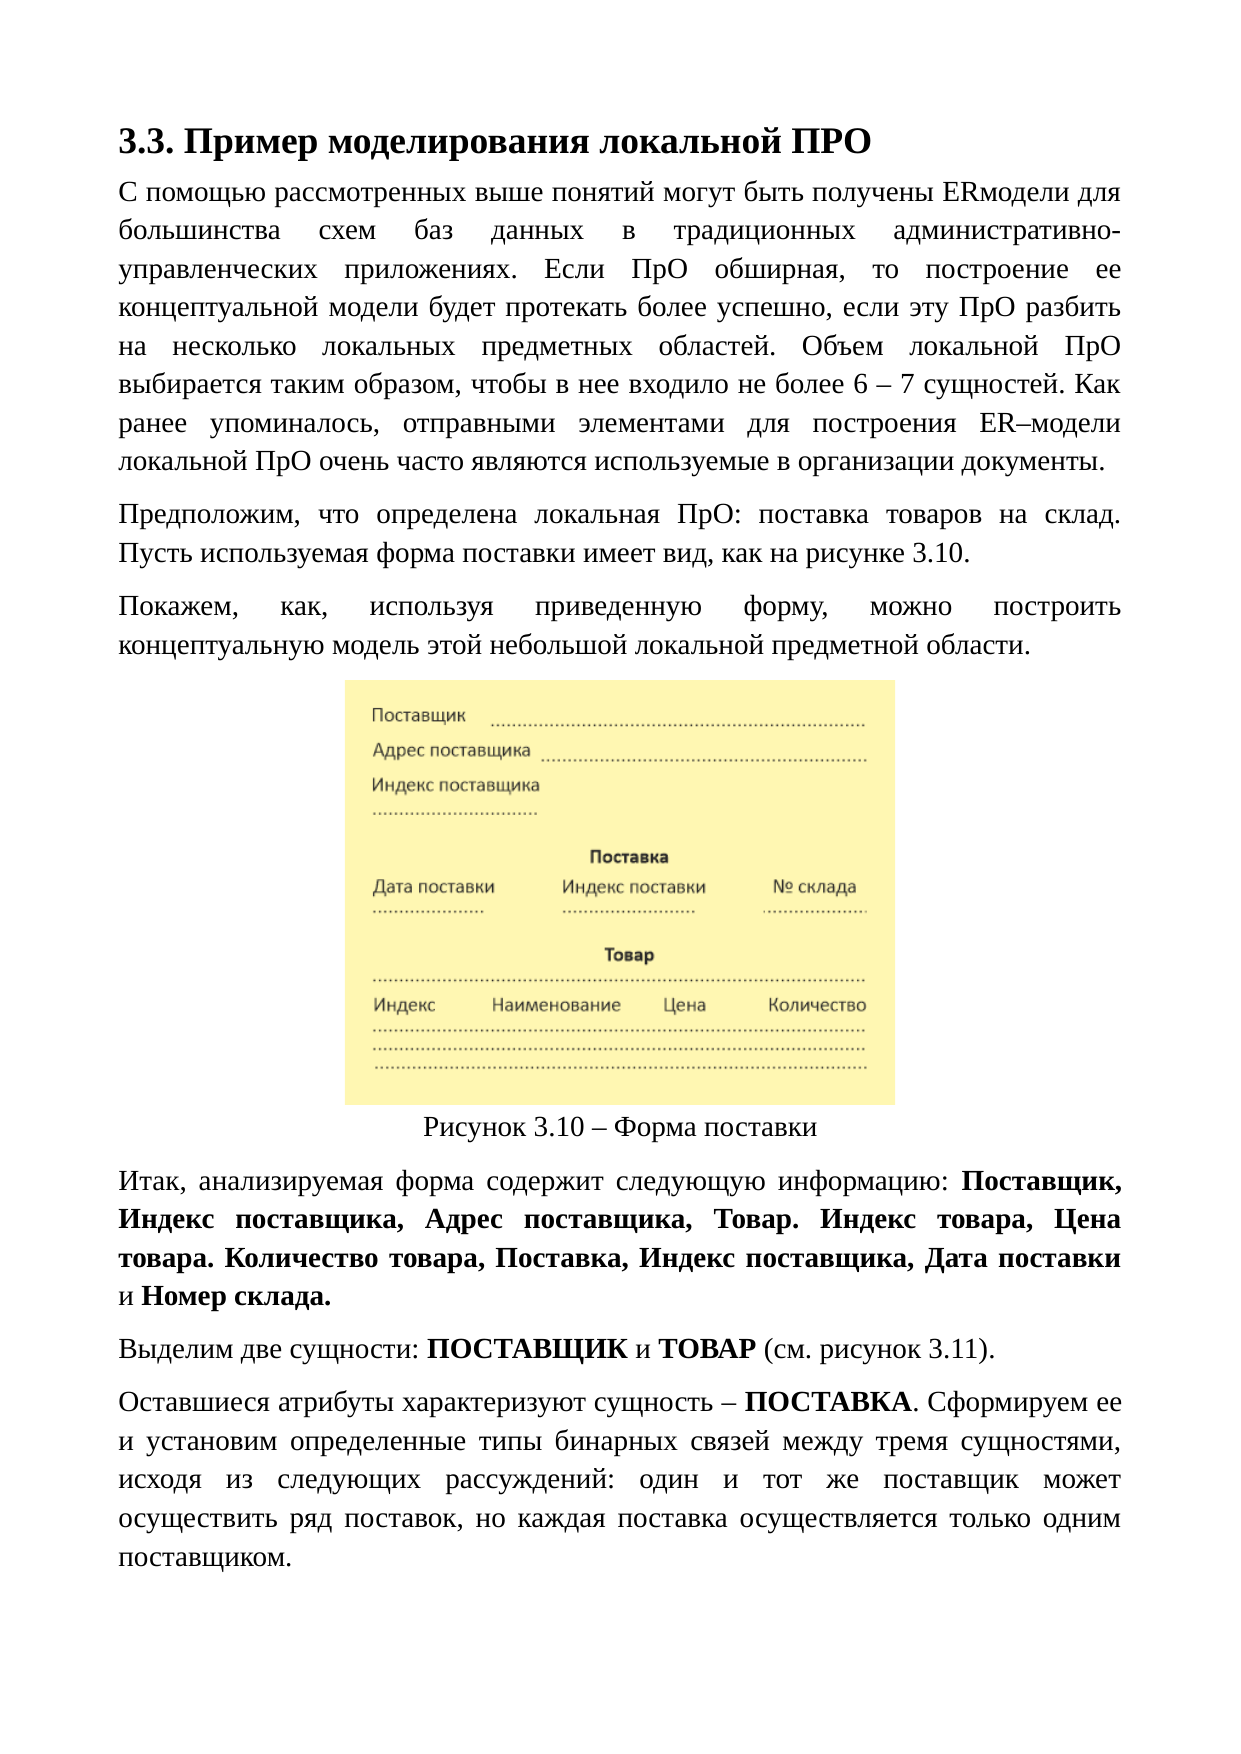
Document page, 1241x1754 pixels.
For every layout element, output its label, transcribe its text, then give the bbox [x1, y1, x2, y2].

text Покажем, как, используя приведенную форму, можно построить концептуальную модель этой небольшой локальной предметной области. [118, 588, 1122, 660]
text Оставшиеся атрибуты характеризуют сущность – ПОСТАВКА. Сформируем ее и установим определенные типы бинарных связей между тремя сущностями, исходя из следующих рассуждений: один и тот же поставщик может осуществить ряд поставок, но каждая поставка осуществляется только одним поставщиком. [118, 1384, 1122, 1572]
text Итак, анализируемая форма содержит следующую информацию: Поставщик, Индекс поставщика, Адрес поставщика, Товар. Индекс товара, Цена товара. Количество товара, Поставка, Индекс поставщика, Дата поставки и Номер склада. [118, 1163, 1122, 1312]
text Выделим две сущности: ПОСТАВЩИК и ТОВАР (см. рисунок 3.11). [118, 1331, 1122, 1365]
text С помощью рассмотренных выше понятий могут быть получены ERмодели для большинства схем баз данных в традиционных административно-управленческих приложениях. Если ПрО обширная, то построение ее концептуальной модели будет протекать более успешно, если эту ПрО разбить на несколько локальных предметных областей. Объем локальной ПрО выбирается таким образом, чтобы в нее входило не более 6 – 7 сущностей. Как ранее упоминалось, отправными элементами для построения ER–модели локальной ПрО очень часто являются используемые в организации документы. [118, 174, 1122, 477]
text Предположим, что определена локальная ПрО: поставка товаров на склад. Пусть используемая форма поставки имеет вид, как на рисунке 3.10. [118, 497, 1122, 569]
subtitle 3.3. Пример моделирования локальной ПРО [118, 118, 1122, 161]
picture [344, 680, 896, 1105]
text Рисунок 3.10 – Форма поставки [118, 680, 1122, 1143]
